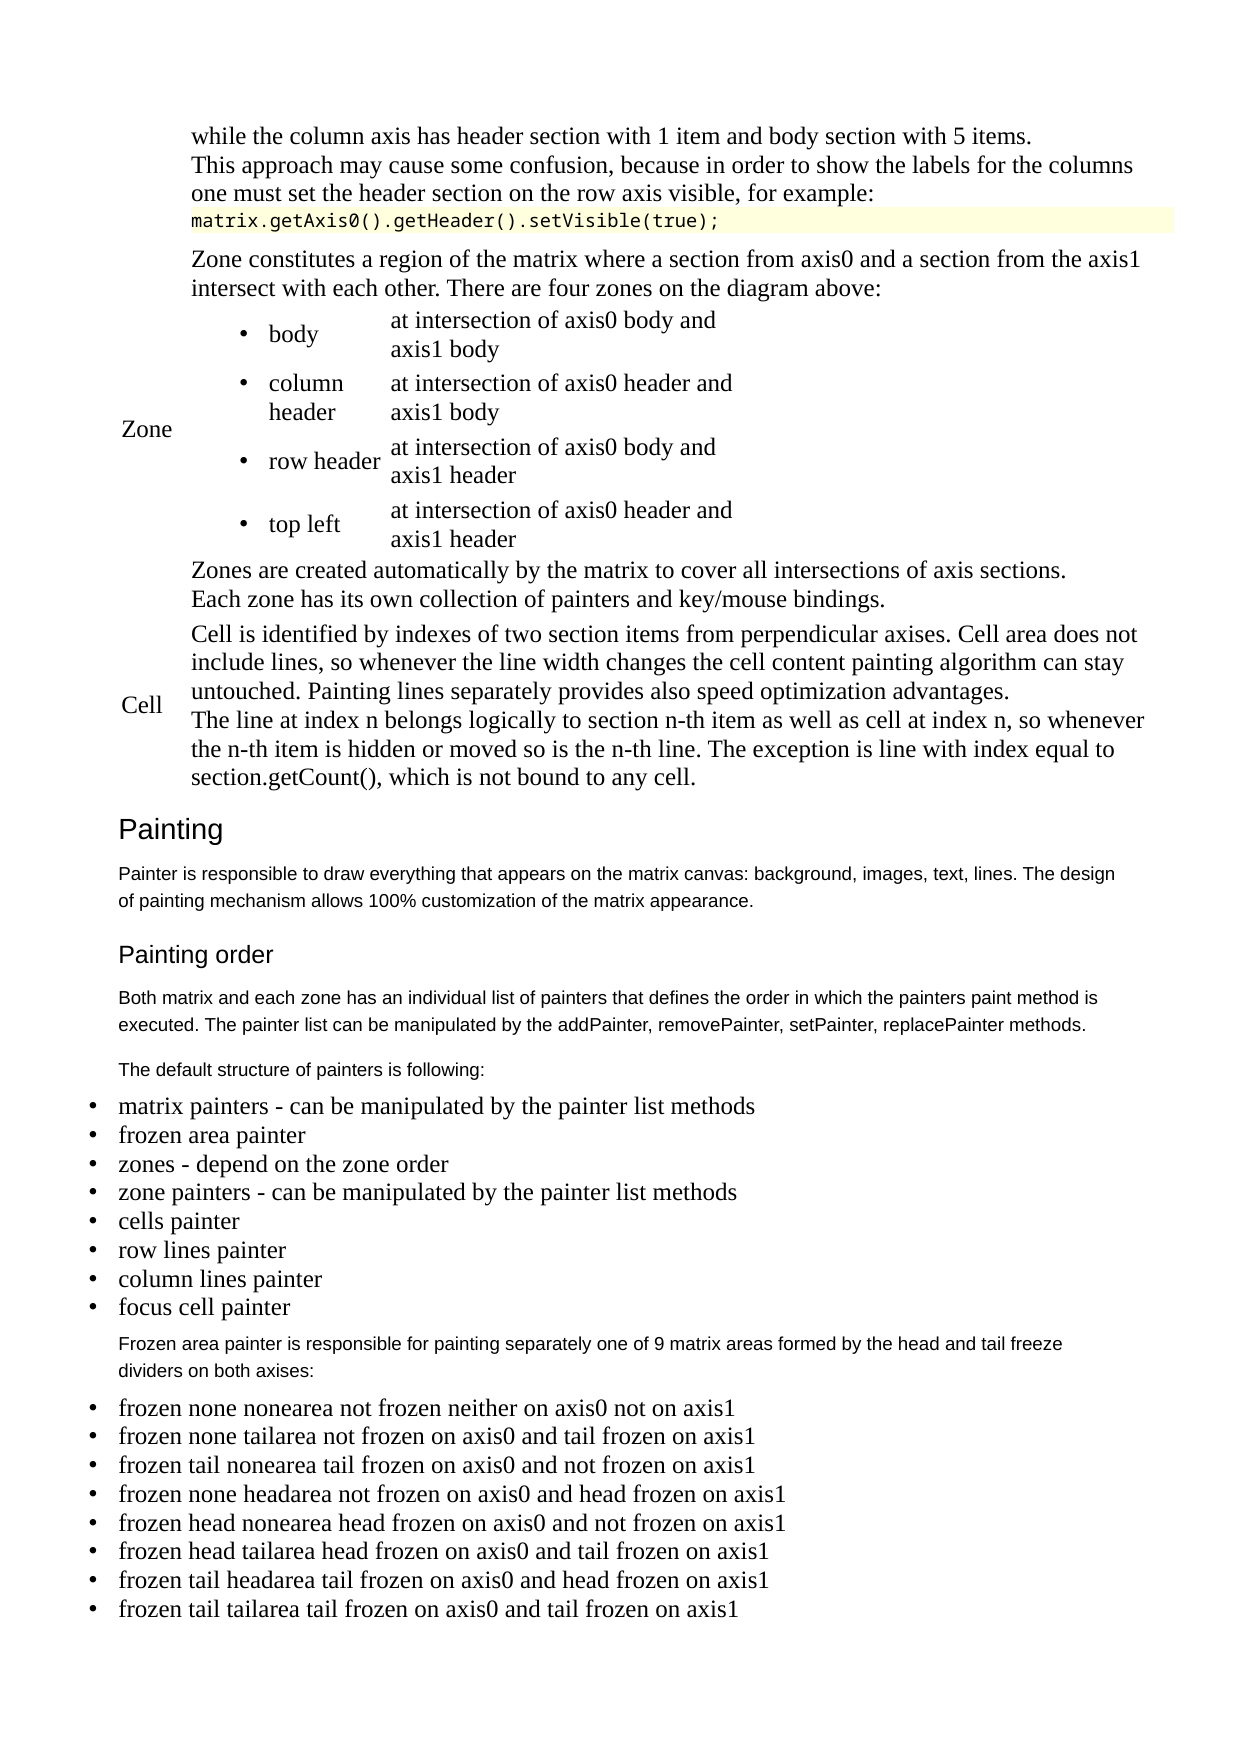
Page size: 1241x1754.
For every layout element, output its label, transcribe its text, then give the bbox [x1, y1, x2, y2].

table_cell Zone [118, 242, 188, 616]
table_cell column header [191, 365, 387, 429]
table_cell Cell is identified by indexes of two section items from perpendicular axises. Cell area does not include lines, so whenever the line width changes the cell content painting algorithm can stay untouched. Painting lines separately provides also speed optimization advantages. The line at index n belongs logically to section n-th item as well as cell at index n, so whenever the n-th item is hidden or moved so is the n-th line. The exception is line with index equal to section.getCount(), which is not bound to any cell. [188, 616, 1176, 794]
list frozen tail headarea tail frozen on axis0 and head frozen on axis1 [118, 1565, 1122, 1594]
text The default structure of painters is following: [118, 1058, 1122, 1080]
table_cell Cell [118, 616, 188, 794]
list frozen head nonearea head frozen on axis0 and not frozen on axis1 [118, 1508, 1122, 1536]
list frozen none headarea not frozen on axis0 and head frozen on axis1 [118, 1479, 1122, 1508]
list zone painters - can be manipulated by the painter list methods [118, 1177, 1122, 1206]
text Painter is responsible to draw everything that appears on the matrix canvas: background, images, text, lines. The design of painting mechanism allows 100% customization of the matrix appearance. [118, 863, 1122, 912]
table_cell at intersection of axis0 body and axis1 header [388, 429, 757, 492]
table_header body [191, 302, 387, 365]
list frozen tail nonearea tail frozen on axis0 and not frozen on axis1 [118, 1450, 1122, 1479]
subtitle Painting order [118, 941, 1122, 969]
list frozen area painter [118, 1120, 1122, 1149]
table_cell at intersection of axis0 header and axis1 header [388, 492, 757, 555]
list frozen none tailarea not frozen on axis0 and tail frozen on axis1 [118, 1421, 1122, 1450]
list matrix painters - can be manipulated by the painter list methods [118, 1091, 1122, 1120]
list frozen tail tailarea tail frozen on axis0 and tail frozen on axis1 [118, 1594, 1122, 1623]
table_cell Zone constitutes a region of the matrix where a section from axis0 and a section from the axis1 intersect with each other. There are four zones on the diagram above: Zones are created automatically by the matrix to cover all intersections of axis sections. Each zone has its own collection of painters and key/mouse bindings. [188, 242, 1176, 616]
list cells painter [118, 1206, 1122, 1235]
list frozen head tailarea head frozen on axis0 and tail frozen on axis1 [118, 1536, 1122, 1565]
table_cell at intersection of axis0 header and axis1 body [388, 365, 757, 429]
subtitle Painting [118, 812, 1122, 845]
list zones - depend on the zone order [118, 1149, 1122, 1177]
table_cell while the column axis has header section with 1 item and body section with 5 items. This approach may cause some confusion, because in order to show the labels for the columns one must set the header section on the row axis visible, for example: matrix.getAxis0().getHeader().setVisible(true); [188, 118, 1176, 242]
text Both matrix and each zone has an individual list of painters that defines the order in which the painters paint method is executed. The painter list can be manipulated by the addPainter, removePainter, setPainter, replacePainter methods. [118, 987, 1122, 1035]
table_cell top left [191, 492, 387, 555]
table_cell row header [191, 429, 387, 492]
table_header at intersection of axis0 body and axis1 body [388, 302, 757, 365]
text Frozen area painter is responsible for painting separately one of 9 matrix areas formed by the head and tail freeze dividers on both axises: [118, 1333, 1122, 1381]
list column lines painter [118, 1264, 1122, 1292]
list row lines painter [118, 1235, 1122, 1264]
table_cell [118, 118, 188, 242]
list focus cell painter [118, 1292, 1122, 1321]
list frozen none nonearea not frozen neither on axis0 not on axis1 [118, 1393, 1122, 1421]
